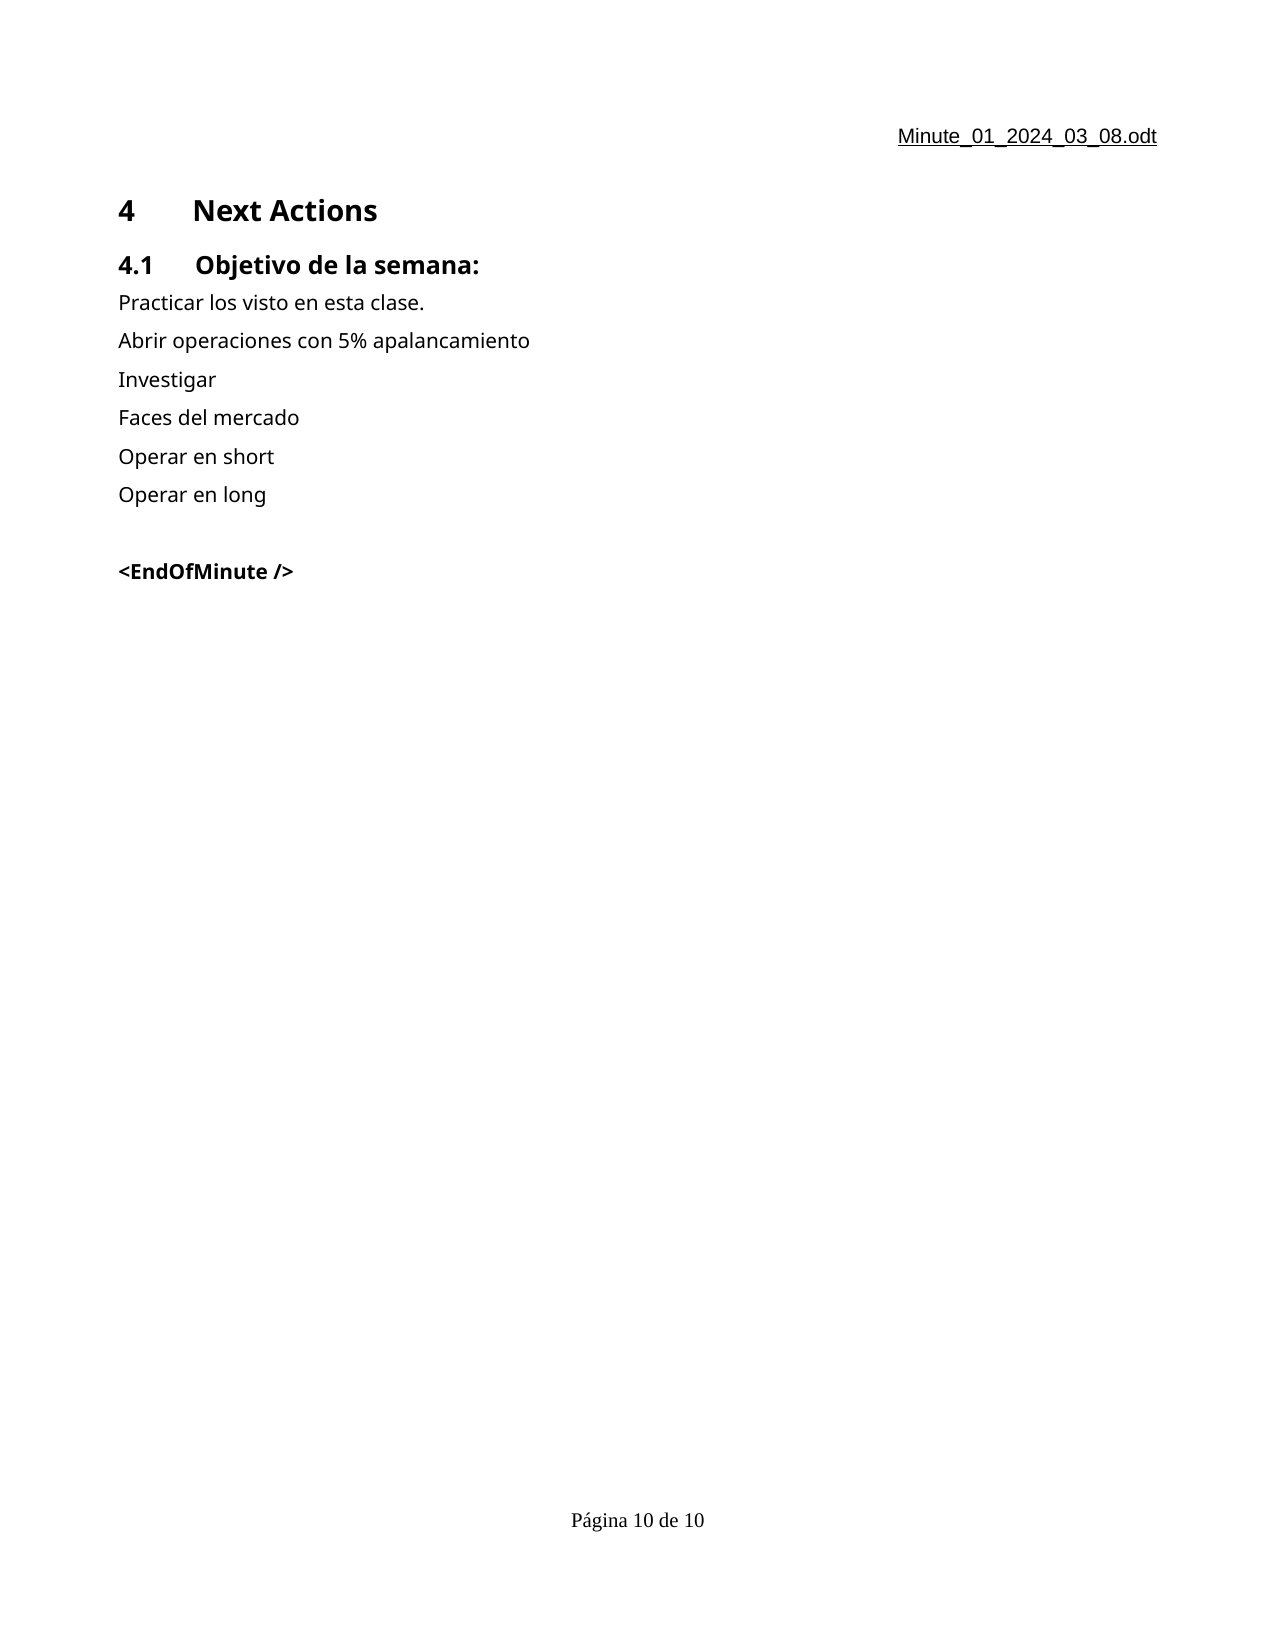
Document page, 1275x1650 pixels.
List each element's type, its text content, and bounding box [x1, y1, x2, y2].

text <EndOfMinute /> [118, 557, 1157, 586]
text Faces del mercado [118, 403, 1157, 432]
subtitle Next Actions [118, 190, 1157, 230]
text Operar en long [118, 480, 1157, 509]
text Investigar [118, 365, 1157, 393]
subtitle Objetivo de la semana: [118, 248, 1157, 282]
text Abrir operaciones con 5% apalancamiento [118, 326, 1157, 355]
text Operar en short [118, 442, 1157, 470]
text Practicar los visto en esta clase. [118, 288, 1157, 316]
